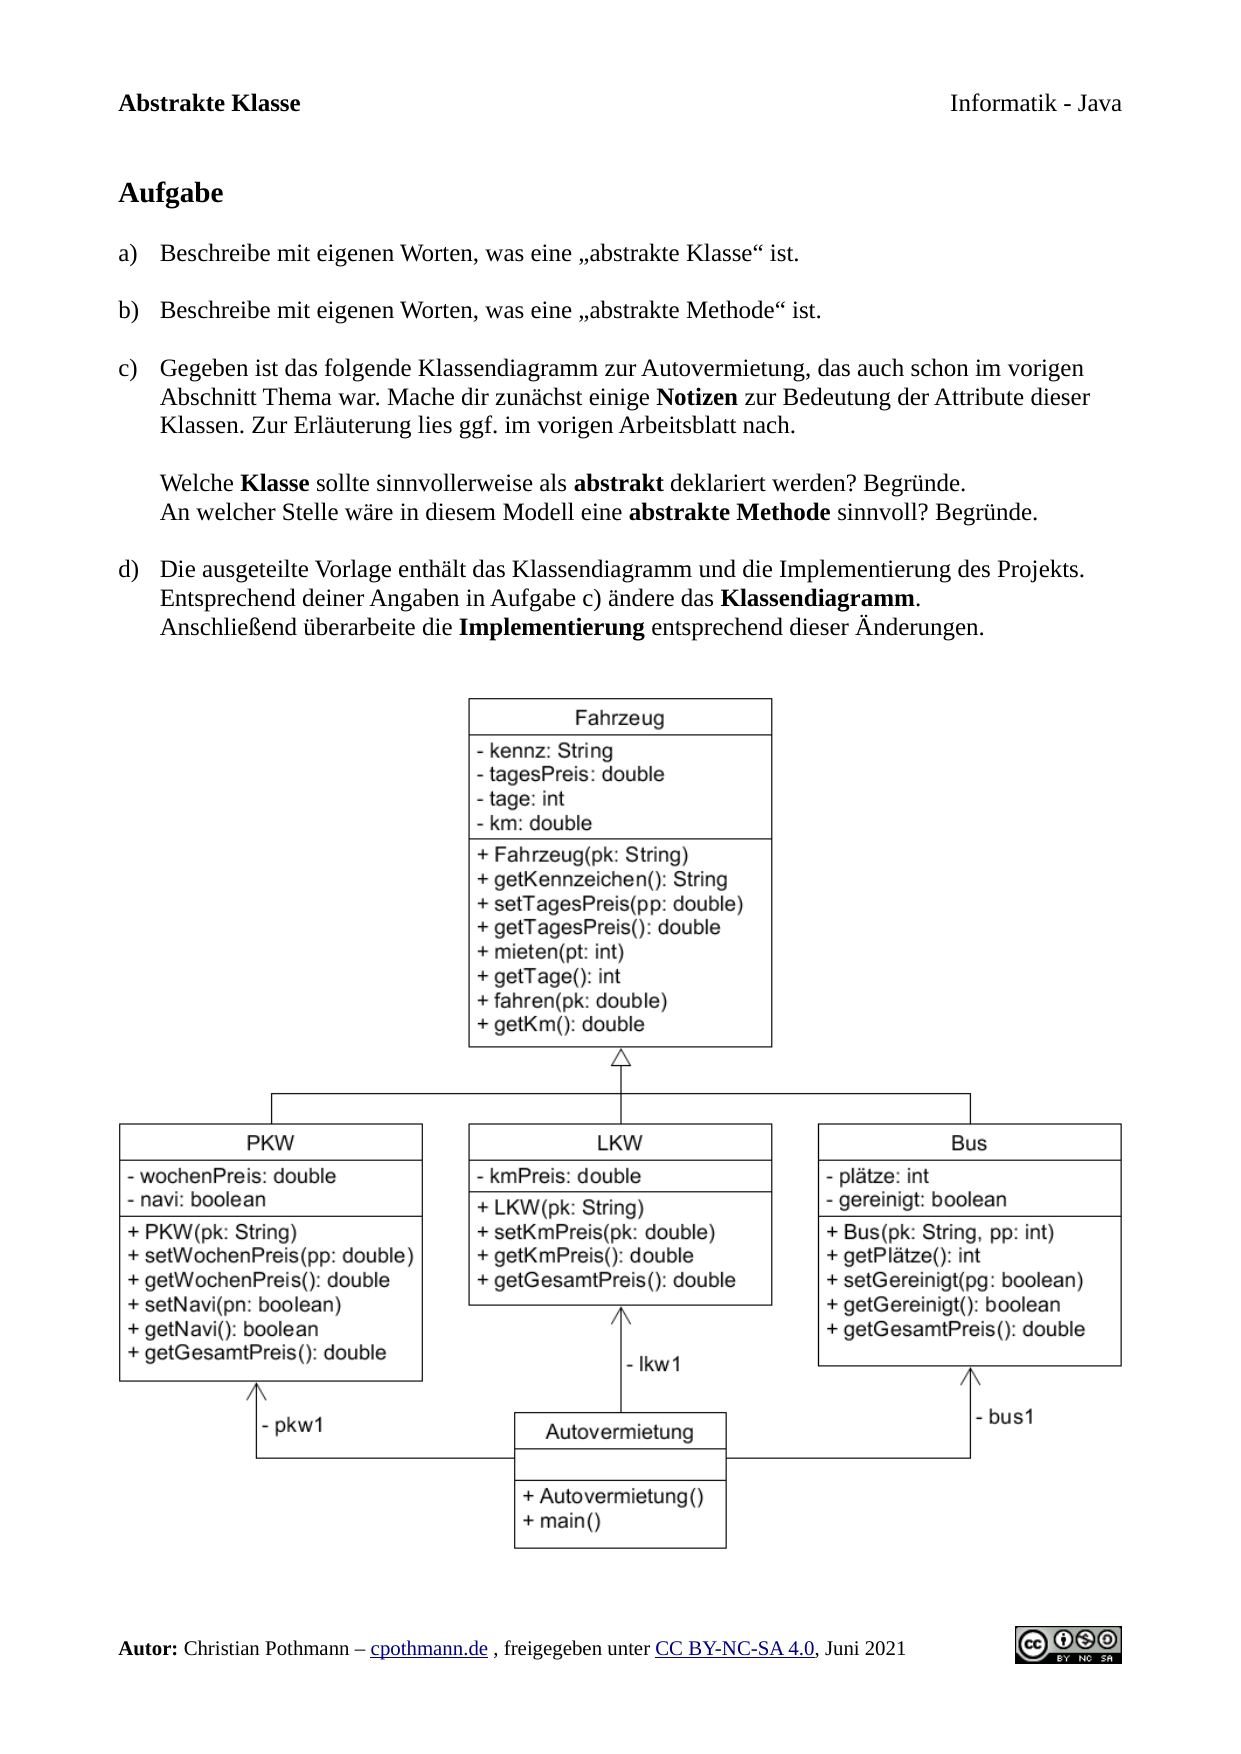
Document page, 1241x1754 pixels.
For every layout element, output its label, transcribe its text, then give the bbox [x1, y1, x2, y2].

text Aufgabe [118, 176, 1122, 209]
text Autor: Christian Pothmann – cpothmann.de , freigegeben unter CC BY-NC-SA 4.0, Juni 2021 [118, 1636, 1015, 1660]
list Gegeben ist das folgende Klassendiagramm zur Autovermietung, das auch schon im vorigen Abschnitt Thema war. Mache dir zunächst einige Notizen zur Bedeutung der Attribute dieser Klassen. Zur Erläuterung lies ggf. im vorigen Arbeitsblatt nach. Welche Klasse sollte sinnvollerweise als abstrakt deklariert werden? Begründe. An welcher Stelle wäre in diesem Modell eine abstrakte Methode sinnvoll? Begründe. [118, 353, 1122, 525]
list Die ausgeteilte Vorlage enthält das Klassendiagramm und die Implementierung des Projekts. Entsprechend deiner Angaben in Aufgabe c) ändere das Klassendiagramm. Anschließend überarbeite die Implementierung entsprechend dieser Änderungen. [118, 554, 1122, 640]
list Beschreibe mit eigenen Worten, was eine „abstrakte Methode“ ist. [118, 295, 1122, 324]
list Beschreibe mit eigenen Worten, was eine „abstrakte Klasse“ ist. [118, 238, 1122, 267]
picture [118, 697, 1123, 1550]
picture [1015, 1626, 1122, 1664]
